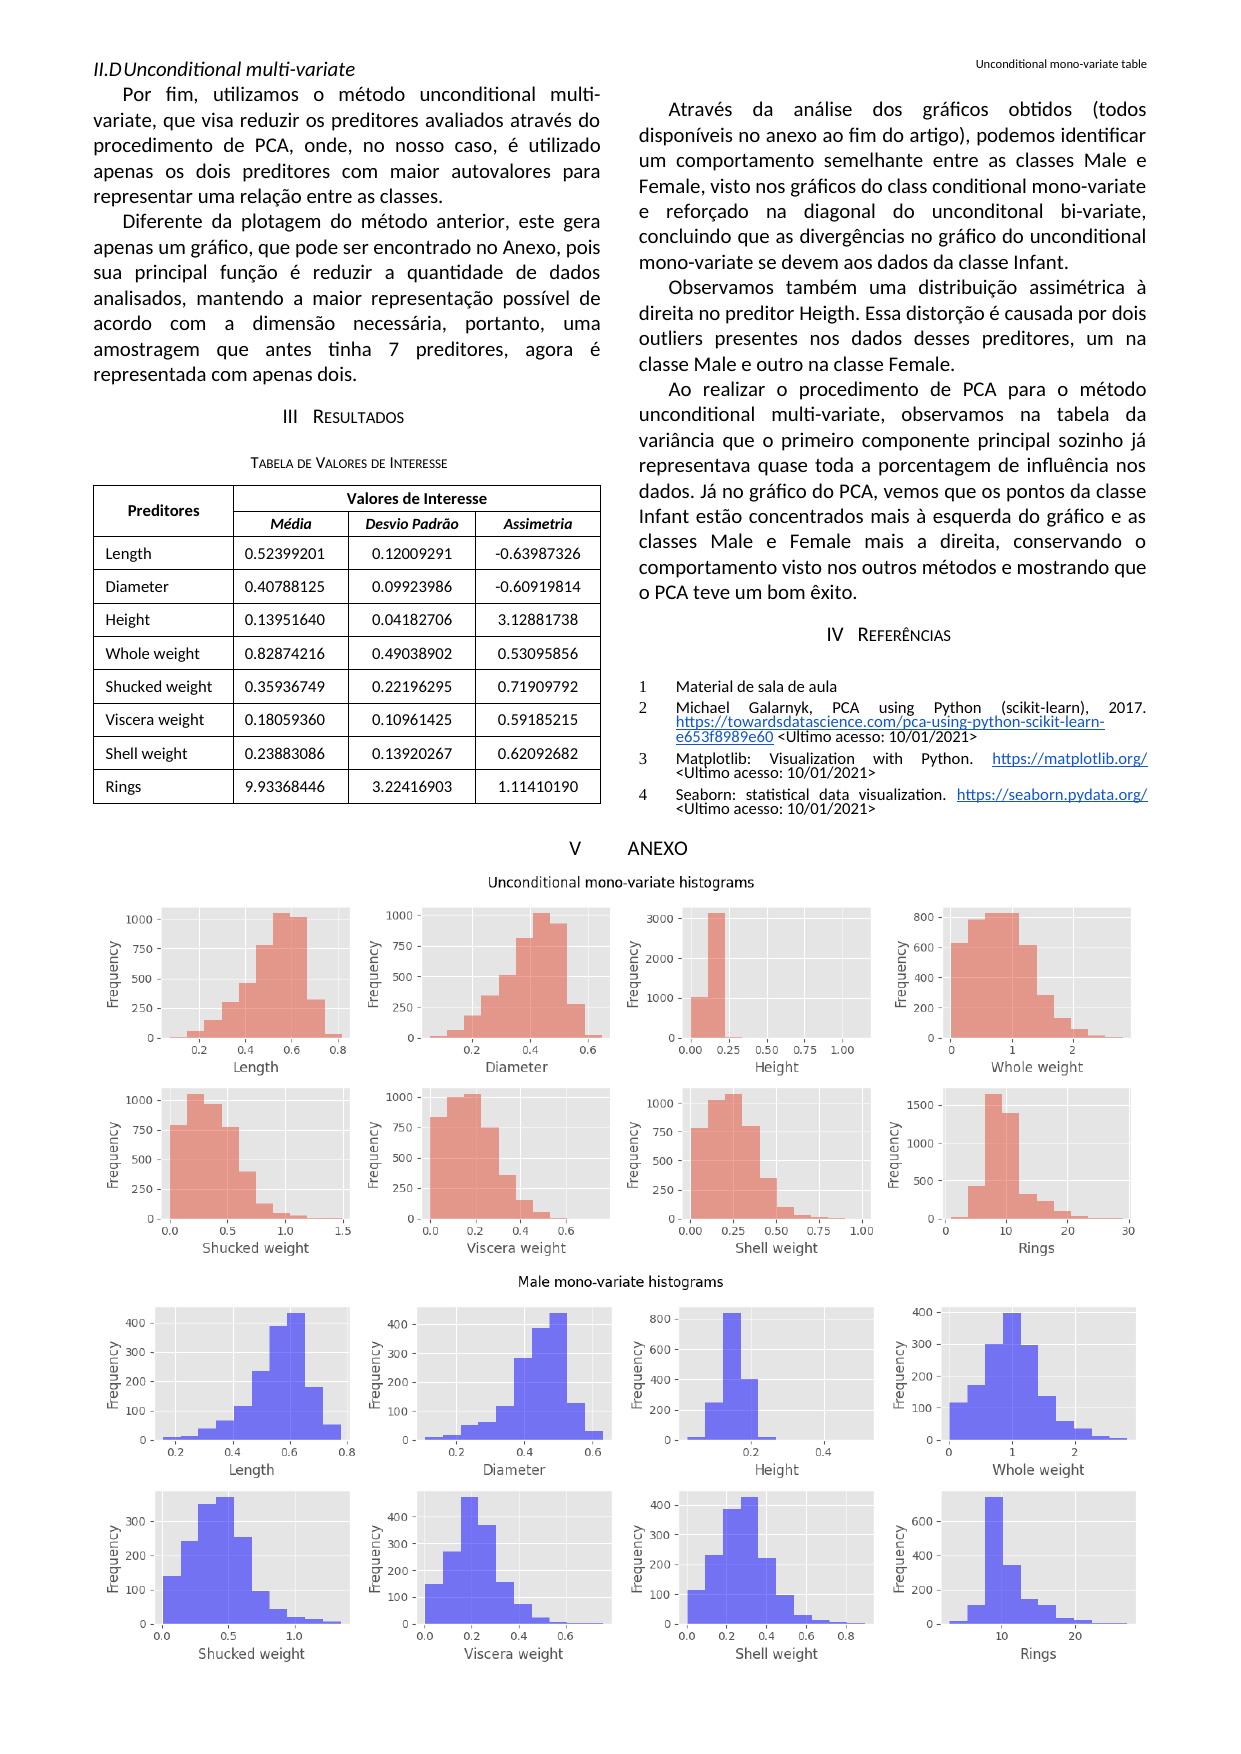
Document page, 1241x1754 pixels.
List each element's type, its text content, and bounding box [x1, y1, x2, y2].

table_header Preditores [94, 486, 233, 536]
table_cell Assimetria [476, 512, 600, 536]
table_cell 0.12009291 [349, 537, 475, 569]
text Por fim, utilizamos o método unconditional multi-variate, que visa reduzir os preditores avaliados através do procedimento de PCA, onde, no nosso caso, é utilizado apenas os dois preditores com maior autovalores para representar uma relação entre as classes. [93, 82, 601, 209]
table_cell Viscera weight [94, 704, 233, 736]
table_cell 0.09923986 [349, 570, 475, 603]
table_cell 0.10961425 [349, 704, 475, 736]
table_cell 0.59185215 [476, 704, 600, 736]
table_cell -0.63987326 [476, 537, 600, 569]
list Michael Galarnyk, PCA using Python (scikit-learn), 2017. https://towardsdatascience.com/pca-using-python-scikit-learn-e653f8989e60 <Ultimo acesso: 10/01/2021> [639, 701, 1147, 747]
table_cell 0.13920267 [349, 737, 475, 769]
subtitle Referências [639, 622, 1147, 647]
table_cell 3.12881738 [476, 604, 600, 636]
subtitle Resultados [93, 403, 601, 429]
table_cell 0.22196295 [349, 670, 475, 703]
table_cell 0.53095856 [476, 637, 600, 669]
table_cell Desvio Padrão [349, 512, 475, 536]
table_cell -0.60919814 [476, 570, 600, 603]
list Matplotlib: Visualization with Python. https://matplotlib.org/ <Ultimo acesso: 10/01/2021> [639, 752, 1147, 783]
table_cell Diameter [94, 570, 233, 603]
text Observamos também uma distribuição assimétrica à direita no preditor Heigth. Essa distorção é causada por dois outliers presentes nos dados desses preditores, um na classe Male e outro na classe Female. [639, 274, 1147, 376]
list Unconditional multi-variate [93, 56, 601, 82]
table_cell 0.23883086 [234, 737, 348, 769]
table_cell 0.18059360 [234, 704, 348, 736]
table_cell Length [94, 537, 233, 569]
table_cell 0.35936749 [234, 670, 348, 703]
picture [93, 868, 1148, 1674]
text Unconditional mono-variate table [639, 56, 1147, 72]
table_cell 0.04182706 [349, 604, 475, 636]
table_cell Height [94, 604, 233, 636]
text Tabela de Valores de Interesse [93, 454, 601, 472]
table_cell 3.22416903 [349, 770, 475, 803]
table_cell 0.40788125 [234, 570, 348, 603]
table_cell 0.82874216 [234, 637, 348, 669]
table_cell 9.93368446 [234, 770, 348, 803]
subtitle ANEXO [93, 835, 1147, 861]
table_header Valores de Interesse [234, 486, 600, 511]
table_cell Shucked weight [94, 670, 233, 703]
list Material de sala de aula [639, 681, 1147, 696]
table_cell 0.49038902 [349, 637, 475, 669]
table_cell 0.52399201 [234, 537, 348, 569]
text Através da análise dos gráficos obtidos (todos disponíveis no anexo ao fim do artigo), podemos identificar um comportamento semelhante entre as classes Male e Female, visto nos gráficos do class conditional mono-variate e reforçado na diagonal do unconditonal bi-variate, concluindo que as divergências no gráfico do unconditional mono-variate se devem aos dados da classe Infant. [639, 97, 1147, 274]
table_cell 0.13951640 [234, 604, 348, 636]
table_cell Whole weight [94, 637, 233, 669]
table_cell 0.71909792 [476, 670, 600, 703]
text Ao realizar o procedimento de PCA para o método unconditional multi-variate, observamos na tabela da variância que o primeiro componente principal sozinho já representava quase toda a porcentagem de influência nos dados. Já no gráfico do PCA, vemos que os pontos da classe Infant estão concentrados mais à esquerda do gráfico e as classes Male e Female mais a direita, conservando o comportamento visto nos outros métodos e mostrando que o PCA teve um bom êxito. [639, 376, 1147, 605]
list Seaborn: statistical data visualization. https://seaborn.pydata.org/ <Ultimo acesso: 10/01/2021> [639, 788, 1147, 818]
table_cell 0.62092682 [476, 737, 600, 769]
table_cell Shell weight [94, 737, 233, 769]
table_cell Rings [94, 770, 233, 803]
table_cell Média [234, 512, 348, 536]
table_cell 1.11410190 [476, 770, 600, 803]
text Diferente da plotagem do método anterior, este gera apenas um gráfico, que pode ser encontrado no Anexo, pois sua principal função é reduzir a quantidade de dados analisados, mantendo a maior representação possível de acordo com a dimensão necessária, portanto, uma amostragem que antes tinha 7 preditores, agora é representada com apenas dois. [93, 209, 601, 387]
